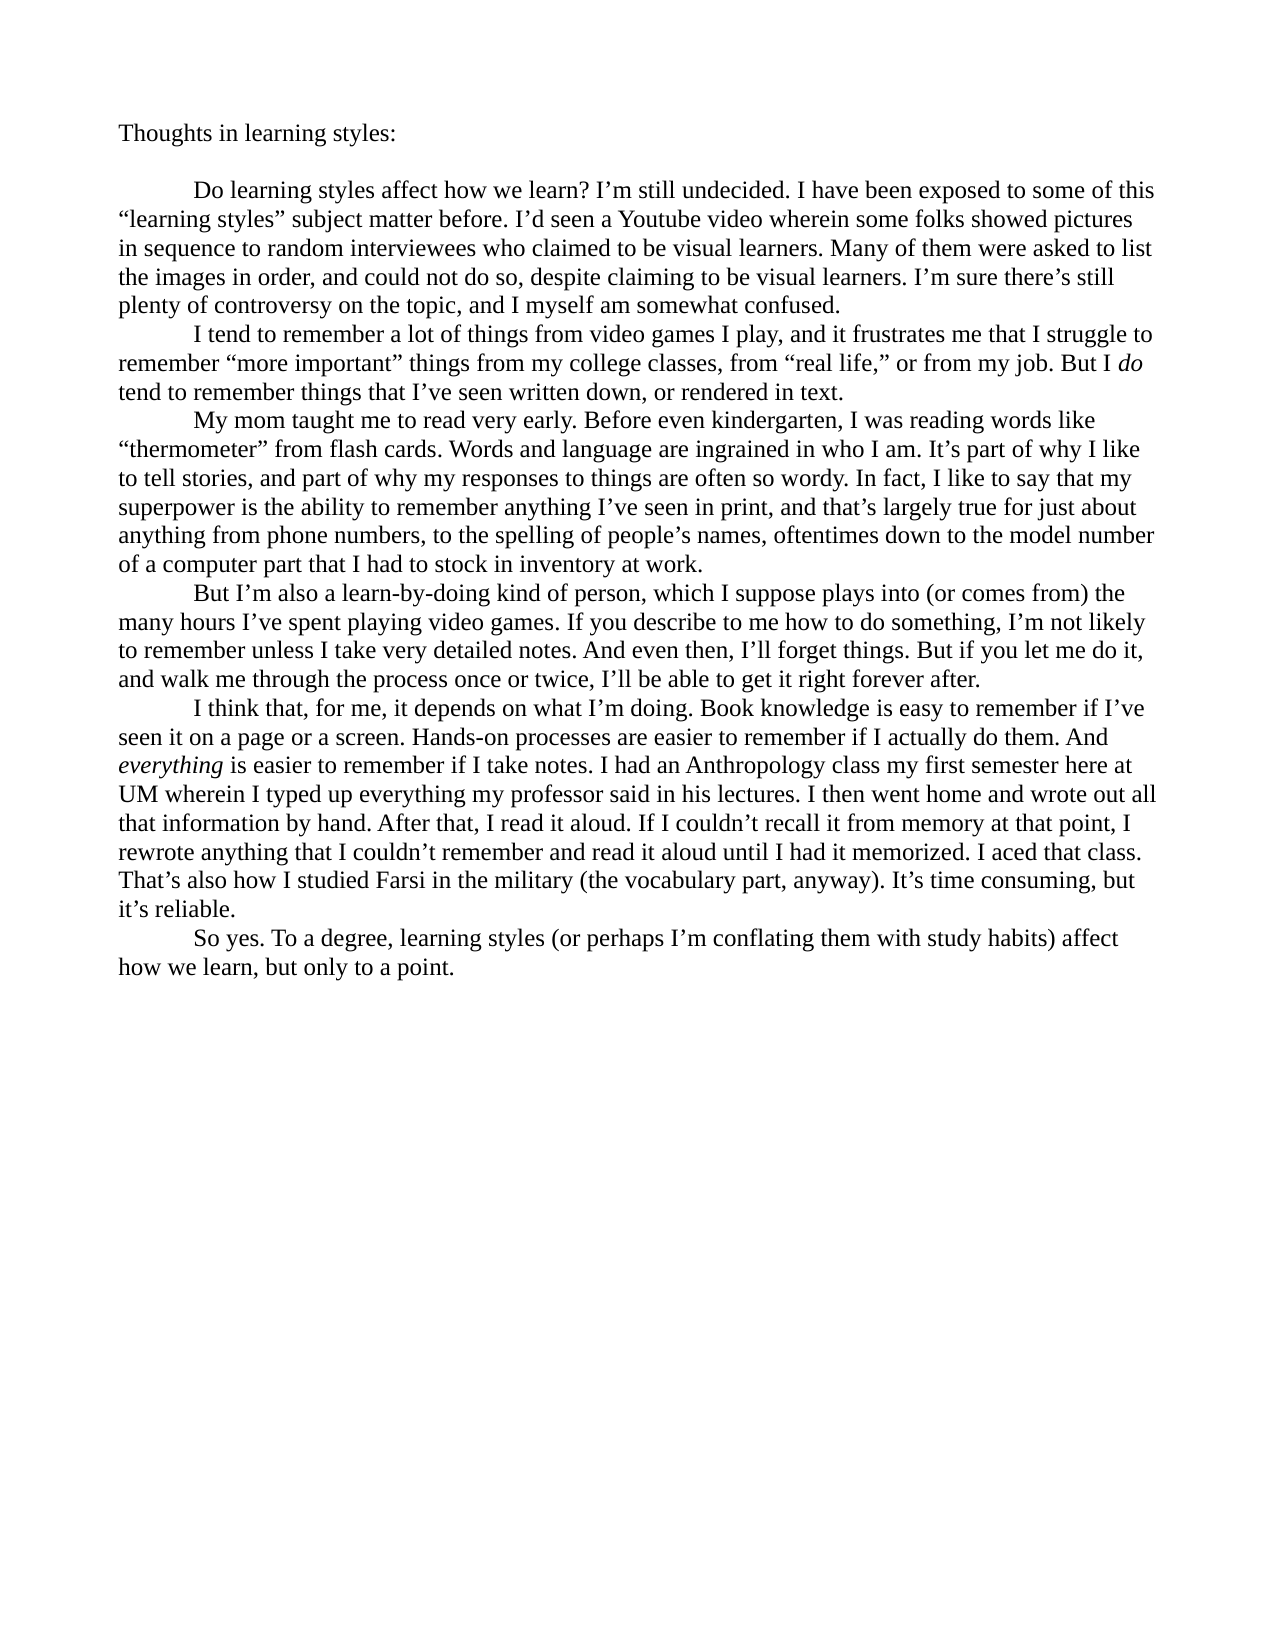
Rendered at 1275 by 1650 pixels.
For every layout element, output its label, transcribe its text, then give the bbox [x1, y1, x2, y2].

text I think that, for me, it depends on what I’m doing. Book knowledge is easy to remember if I’ve seen it on a page or a screen. Hands-on processes are easier to remember if I actually do them. And everything is easier to remember if I take notes. I had an Anthropology class my first semester here at UM wherein I typed up everything my professor said in his lectures. I then went home and wrote out all that information by hand. After that, I read it aloud. If I couldn’t recall it from memory at that point, I rewrote anything that I couldn’t remember and read it aloud until I had it memorized. I aced that class. That’s also how I studied Farsi in the military (the vocabulary part, anyway). It’s time consuming, but it’s reliable. [118, 693, 1157, 923]
text Do learning styles affect how we learn? I’m still undecided. I have been exposed to some of this “learning styles” subject matter before. I’d seen a Youtube video wherein some folks showed pictures in sequence to random interviewees who claimed to be visual learners. Many of them were asked to list the images in order, and could not do so, despite claiming to be visual learners. I’m sure there’s still plenty of controversy on the topic, and I myself am somewhat confused. [118, 176, 1157, 319]
text So yes. To a degree, learning styles (or perhaps I’m conflating them with study habits) affect how we learn, but only to a point. [118, 923, 1157, 981]
text But I’m also a learn-by-doing kind of person, which I suppose plays into (or comes from) the many hours I’ve spent playing video games. If you describe to me how to do something, I’m not likely to remember unless I take very detailed notes. And even then, I’ll forget things. But if you let me do it, and walk me through the process once or twice, I’ll be able to get it right forever after. [118, 578, 1157, 693]
text Thoughts in learning styles: [118, 118, 1157, 147]
text I tend to remember a lot of things from video games I play, and it frustrates me that I struggle to remember “more important” things from my college classes, from “real life,” or from my job. But I do tend to remember things that I’ve seen written down, or rendered in text. [118, 319, 1157, 406]
text My mom taught me to read very early. Before even kindergarten, I was reading words like “thermometer” from flash cards. Words and language are ingrained in who I am. It’s part of why I like to tell stories, and part of why my responses to things are often so wordy. In fact, I like to say that my superpower is the ability to remember anything I’ve seen in print, and that’s largely true for just about anything from phone numbers, to the spelling of people’s names, oftentimes down to the model number of a computer part that I had to stock in inventory at work. [118, 406, 1157, 578]
